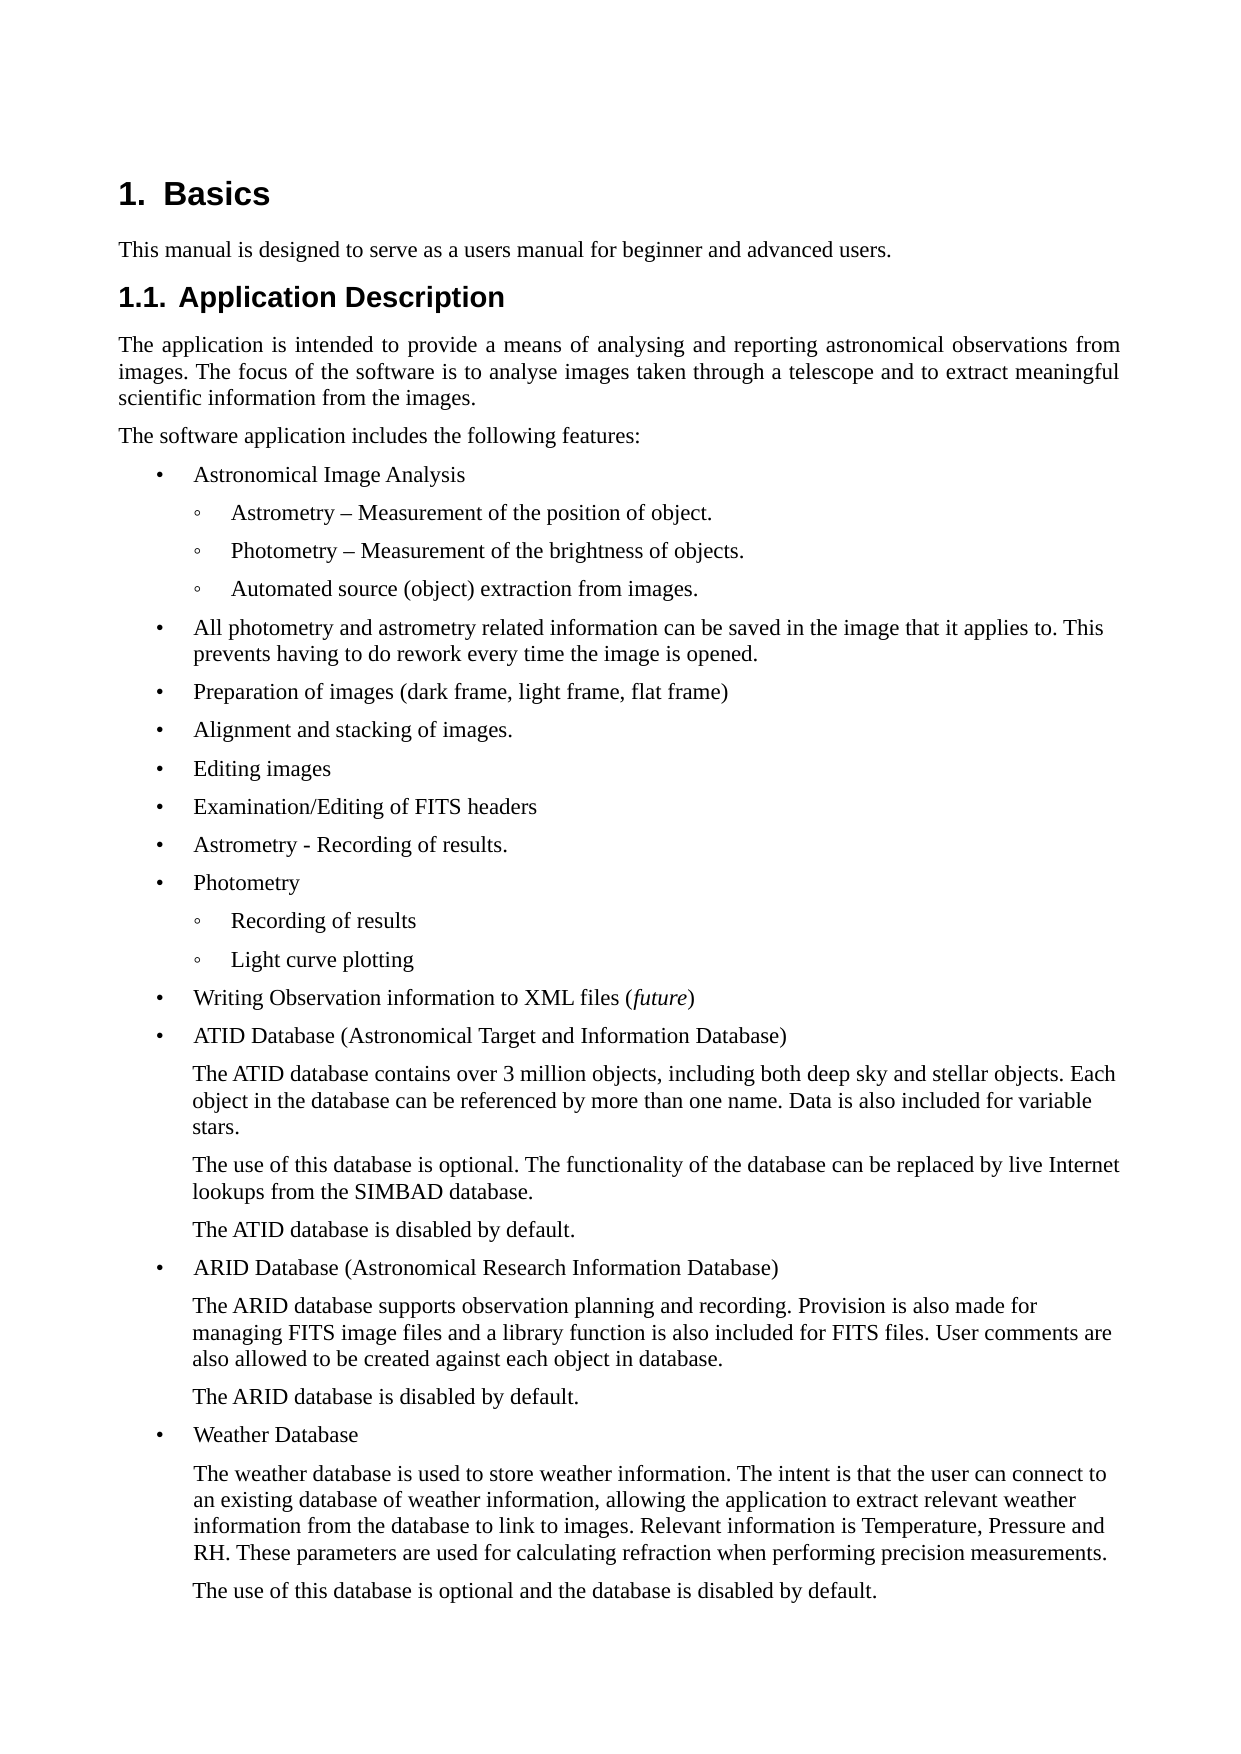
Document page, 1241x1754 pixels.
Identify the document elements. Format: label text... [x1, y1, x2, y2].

list Weather Database [156, 1422, 1122, 1448]
text The use of this database is optional and the database is disabled by default. [192, 1577, 1122, 1603]
text The ARID database supports observation planning and recording. Provision is also made for managing FITS image files and a library function is also included for FITS files. User comments are also allowed to be created against each object in database. [192, 1292, 1122, 1371]
list Light curve plotting [193, 946, 1122, 972]
text The use of this database is optional. The functionality of the database can be replaced by live Internet lookups from the SIMBAD database. [192, 1151, 1122, 1204]
text This manual is designed to serve as a users manual for beginner and advanced users. [118, 236, 1122, 262]
list Automated source (object) extraction from images. [193, 575, 1122, 602]
list Preparation of images (dark frame, light frame, flat frame) [156, 678, 1122, 704]
list Alignment and stacking of images. [156, 716, 1122, 743]
list Astronomical Image Analysis [156, 461, 1122, 487]
text The software application includes the following features: [118, 422, 1122, 449]
text The ATID database contains over 3 million objects, including both deep sky and stellar objects. Each object in the database can be referenced by more than one name. Data is also included for variable stars. [192, 1060, 1122, 1139]
list Astrometry – Measurement of the position of object. [193, 499, 1122, 525]
subtitle Application Description [118, 280, 1122, 314]
list The weather database is used to store weather information. The intent is that the user can connect to an existing database of weather information, allowing the application to extract relevant weather information from the database to link to images. Relevant information is Temperature, Pressure and RH. These parameters are used for calculating refraction when performing precision measurements. [156, 1460, 1122, 1565]
list ARID Database (Astronomical Research Information Database) [156, 1254, 1122, 1281]
list Photometry [156, 869, 1122, 896]
subtitle Basics [118, 174, 1122, 212]
list Astrometry - Recording of results. [156, 831, 1122, 857]
list Photometry – Measurement of the brightness of objects. [193, 537, 1122, 563]
text The ARID database is disabled by default. [192, 1383, 1122, 1410]
list Examination/Editing of FITS headers [156, 793, 1122, 819]
list Editing images [156, 754, 1122, 781]
text The ATID database is disabled by default. [192, 1216, 1122, 1242]
list Writing Observation information to XML files (future) [156, 984, 1122, 1010]
list Recording of results [193, 907, 1122, 934]
text The application is intended to provide a means of analysing and reporting astronomical observations from images. The focus of the software is to analyse images taken through a telescope and to extract meaningful scientific information from the images. [118, 331, 1122, 411]
list ATID Database (Astronomical Target and Information Database) [156, 1022, 1122, 1048]
list All photometry and astrometry related information can be saved in the image that it applies to. This prevents having to do rework every time the image is opened. [156, 613, 1122, 666]
